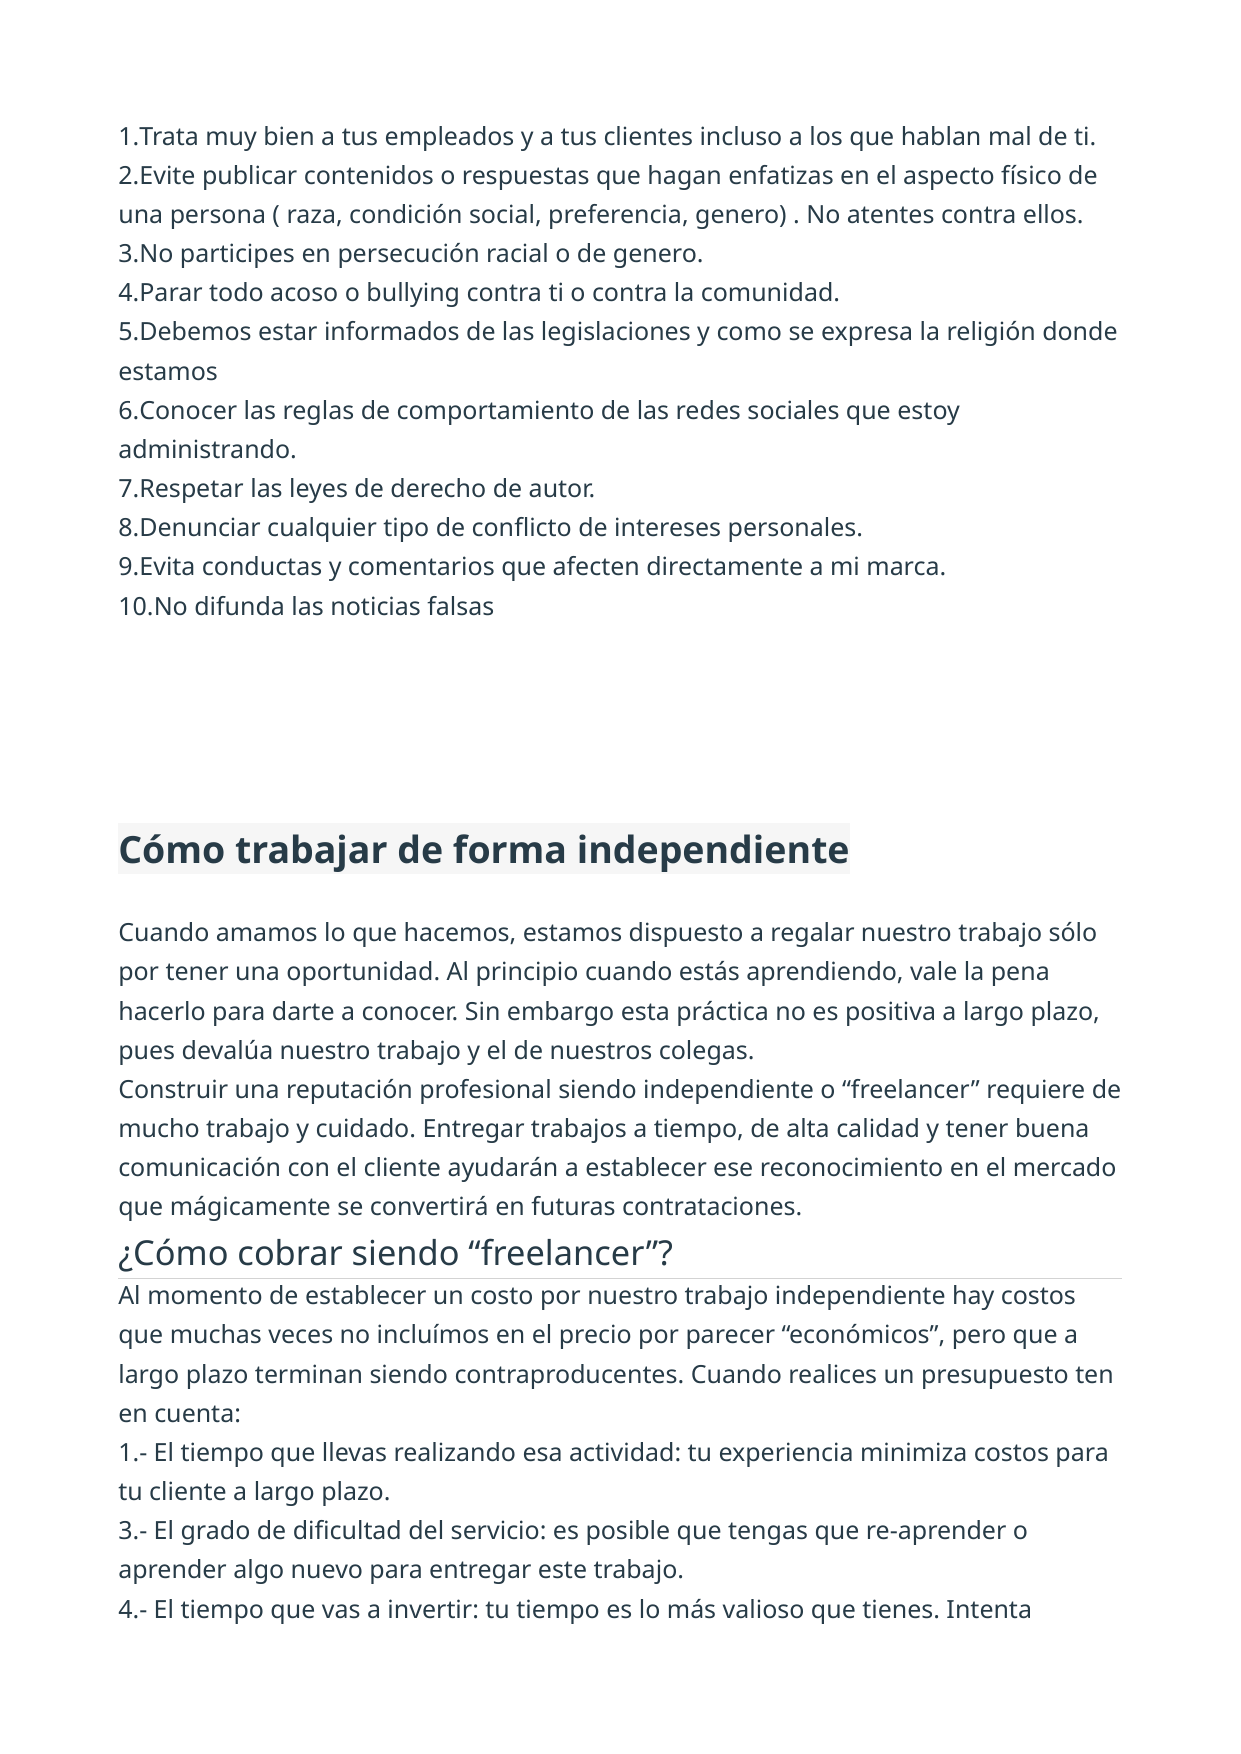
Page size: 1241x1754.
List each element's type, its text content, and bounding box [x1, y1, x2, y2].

list Denunciar cualquier tipo de conflicto de intereses personales. [118, 510, 1122, 544]
text Construir una reputación profesional siendo independiente o “freelancer” requiere de mucho trabajo y cuidado. Entregar trabajos a tiempo, de alta calidad y tener buena comunicación con el cliente ayudarán a establecer ese reconocimiento en el mercado que mágicamente se convertirá en futuras contrataciones. [118, 1071, 1122, 1223]
list Trata muy bien a tus empleados y a tus clientes incluso a los que hablan mal de ti. [118, 118, 1122, 152]
list Conocer las reglas de comportamiento de las redes sociales que estoy administrando. [118, 392, 1122, 466]
subtitle ¿Cómo cobrar siendo “freelancer”? [118, 1228, 1122, 1278]
text Al momento de establecer un costo por nuestro trabajo independiente hay costos que muchas veces no incluímos en el precio por parecer “económicos”, pero que a largo plazo terminan siendo contraproducentes. Cuando realices un presupuesto ten en cuenta: [118, 1279, 1122, 1429]
list No difunda las noticias falsas [118, 588, 1122, 622]
list Evita conductas y comentarios que afecten directamente a mi marca. [118, 549, 1122, 583]
list Cómo trabajar de forma independiente [118, 823, 1122, 874]
text 1.- El tiempo que llevas realizando esa actividad: tu experiencia minimiza costos para tu cliente a largo plazo. 3.- El grado de dificultad del servicio: es posible que tengas que re-aprender o aprender algo nuevo para entregar este trabajo. 4.- El tiempo que vas a invertir: tu tiempo es lo más valioso que tienes. Intenta [118, 1435, 1122, 1625]
list Evite publicar contenidos o respuestas que hagan enfatizas en el aspecto físico de una persona ( raza, condición social, preferencia, genero) . No atentes contra ellos. [118, 157, 1122, 231]
list Respetar las leyes de derecho de autor. [118, 471, 1122, 505]
list Parar todo acoso o bullying contra ti o contra la comunidad. [118, 275, 1122, 309]
list No participes en persecución racial o de genero. [118, 236, 1122, 270]
text Cuando amamos lo que hacemos, estamos dispuesto a regalar nuestro trabajo sólo por tener una oportunidad. Al principio cuando estás aprendiendo, vale la pena hacerlo para darte a conocer. Sin embargo esta práctica no es positiva a largo plazo, pues devalúa nuestro trabajo y el de nuestros colegas. [118, 915, 1122, 1066]
list Debemos estar informados de las legislaciones y como se expresa la religión donde estamos [118, 314, 1122, 387]
